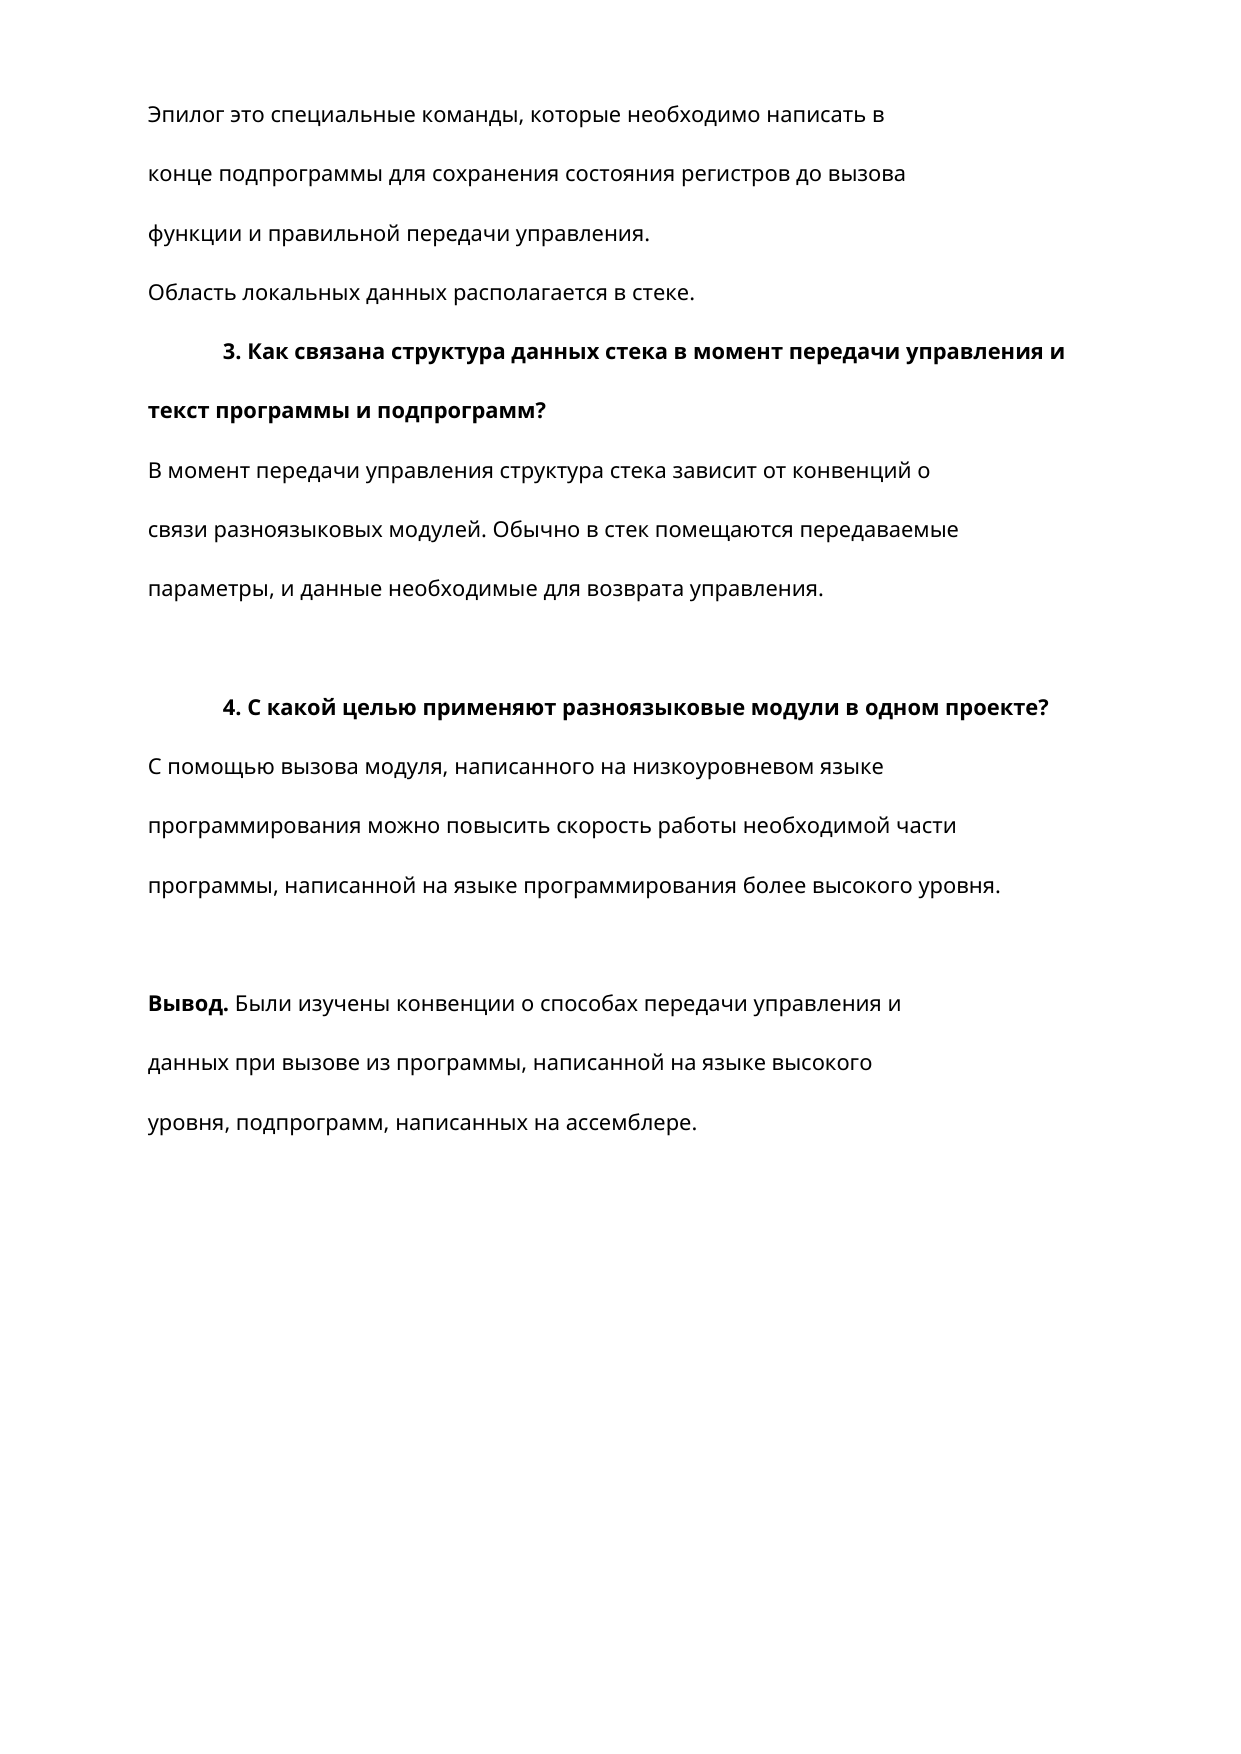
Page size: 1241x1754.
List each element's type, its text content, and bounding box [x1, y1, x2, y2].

text параметры, и данные необходимые для возврата управления. [148, 573, 1181, 603]
text связи разноязыковых модулей. Обычно в стек помещаются передаваемые [148, 514, 1181, 544]
text конце подпрограммы для сохранения состояния регистров до вызова [148, 158, 1181, 188]
text Область локальных данных располагается в стеке. [148, 277, 1181, 307]
text данных при вызове из программы, написанной на языке высокого [148, 1047, 1181, 1077]
text 3. Как связана структура данных стека в момент передачи управления и [148, 336, 1181, 366]
text программирования можно повысить скорость работы необходимой части [148, 810, 1181, 840]
text программы, написанной на языке программирования более высокого уровня. [148, 869, 1181, 899]
text 4. С какой целью применяют разноязыковые модули в одном проекте? [148, 692, 1181, 722]
text функции и правильной передачи управления. [148, 218, 1181, 247]
text С помощью вызова модуля, написанного на низкоуровневом языке [148, 751, 1181, 781]
text уровня, подпрограмм, написанных на ассемблере. [148, 1107, 1181, 1136]
text Эпилог это специальные команды, которые необходимо написать в [148, 99, 1181, 129]
text В момент передачи управления структура стека зависит от конвенций о [148, 455, 1181, 484]
text текст программы и подпрограмм? [148, 395, 1181, 425]
text Вывод. Были изучены конвенции о способах передачи управления и [148, 988, 1181, 1018]
